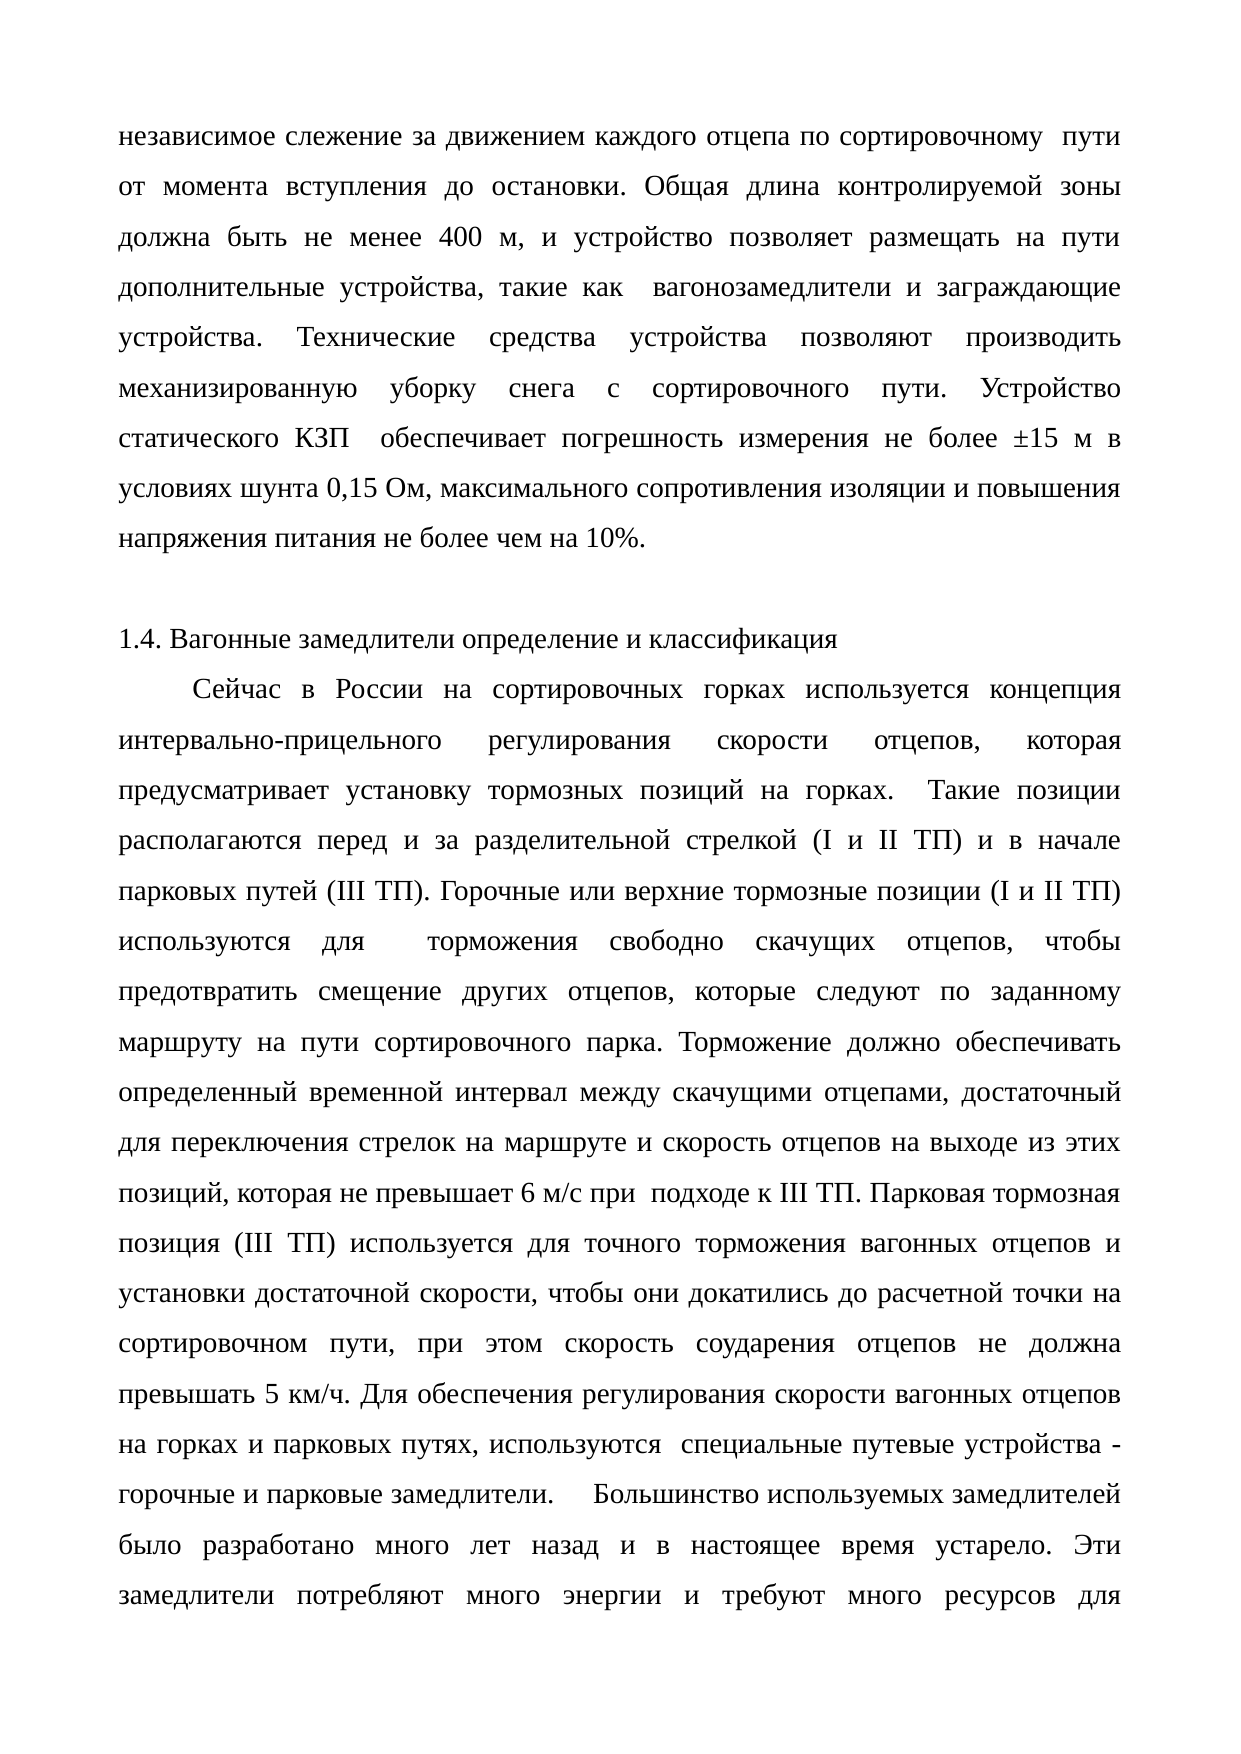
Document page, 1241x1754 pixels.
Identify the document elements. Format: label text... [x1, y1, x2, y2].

text независимое слежение за движением каждого отцепа по сортировочному пути от момента вступления до остановки. Общая длина контролируемой зоны должна быть не менее 400 м, и устройство позволяет размещать на пути дополнительные устройства, такие как вагонозамедлители и заграждающие устройства. Технические средства устройства позволяют производить механизированную уборку снега с сортировочного пути. Устройство статического КЗП обеспечивает погрешность измерения не более ±15 м в условиях шунта 0,15 Ом, максимального сопротивления изоляции и повышения напряжения питания не более чем на 10%. [118, 118, 1122, 554]
text Сейчас в России на сортировочных горках используется концепция интервально-прицельного регулирования скорости отцепов, которая предусматривает установку тормозных позиций на горках. Такие позиции располагаются перед и за разделительной стрелкой (I и II ТП) и в начале парковых путей (III ТП). Горочные или верхние тормозные позиции (I и II ТП) используются для торможения свободно скачущих отцепов, чтобы предотвратить смещение других отцепов, которые следуют по заданному маршруту на пути сортировочного парка. Торможение должно обеспечивать определенный временной интервал между скачущими отцепами, достаточный для переключения стрелок на маршруте и скорость отцепов на выходе из этих позиций, которая не превышает 6 м/с при подходе к III ТП. Парковая тормозная позиция (III ТП) используется для точного торможения вагонных отцепов и установки достаточной скорости, чтобы они докатились до расчетной точки на сортировочном пути, при этом скорость соударения отцепов не должна превышать 5 км/ч. Для обеспечения регулирования скорости вагонных отцепов на горках и парковых путях, используются специальные путевые устройства - горочные и парковые замедлители. Большинство используемых замедлителей было разработано много лет назад и в настоящее время устарело. Эти замедлители потребляют много энергии и требуют много ресурсов для [118, 672, 1122, 1611]
text 1.4. Вагонные замедлители определение и классификация [118, 621, 1122, 655]
